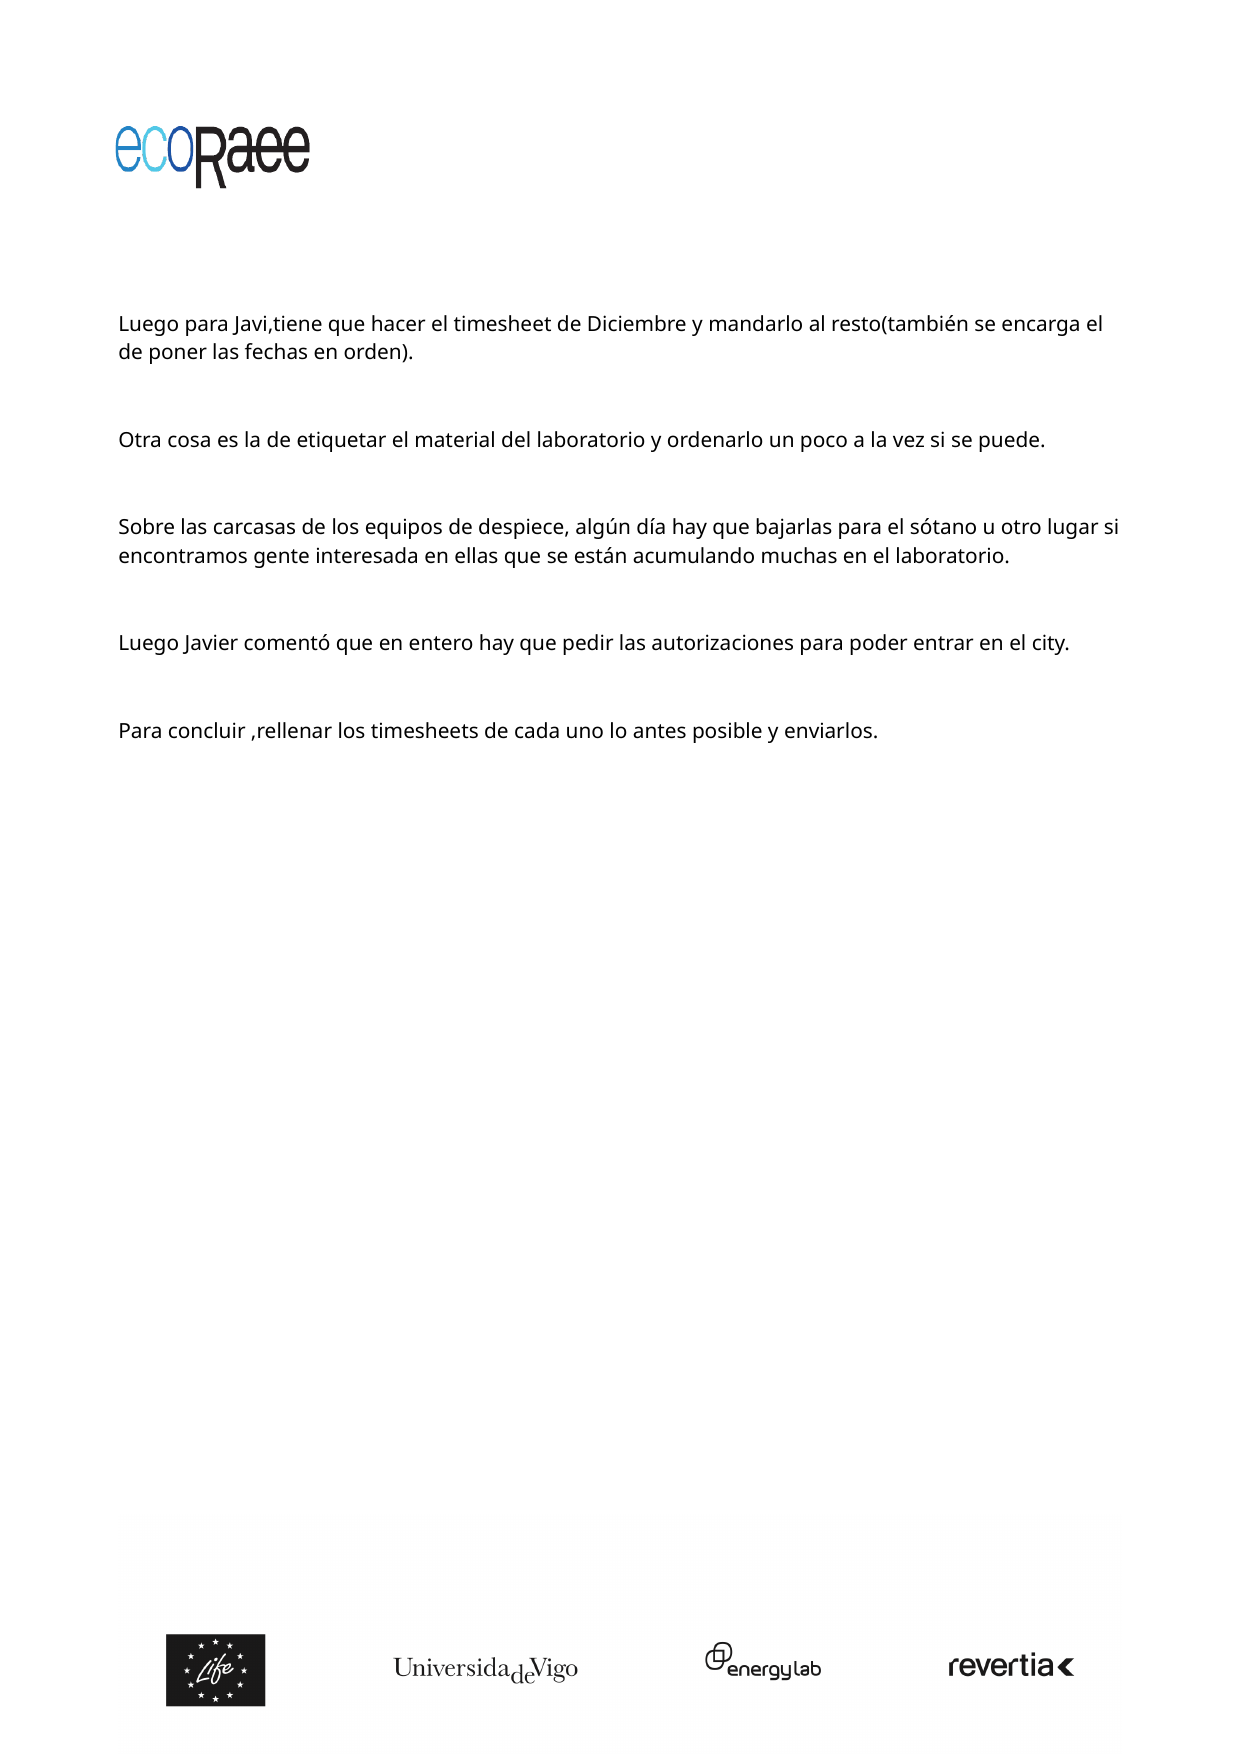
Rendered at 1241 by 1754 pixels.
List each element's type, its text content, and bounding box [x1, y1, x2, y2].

text Para concluir ,rellenar los timesheets de cada uno lo antes posible y enviarlos. [118, 716, 1122, 744]
picture [118, 1514, 1123, 1754]
text Sobre las carcasas de los equipos de despiece, algún día hay que bajarlas para el sótano u otro lugar si encontramos gente interesada en ellas que se están acumulando muchas en el laboratorio. [118, 512, 1122, 569]
picture [114, 124, 311, 190]
text Otra cosa es la de etiquetar el material del laboratorio y ordenarlo un poco a la vez si se puede. [118, 425, 1122, 453]
text Luego para Javi,tiene que hacer el timesheet de Diciembre y mandarlo al resto(también se encarga el de poner las fechas en orden). [118, 309, 1122, 366]
text Luego Javier comentó que en entero hay que pedir las autorizaciones para poder entrar en el city. [118, 628, 1122, 657]
